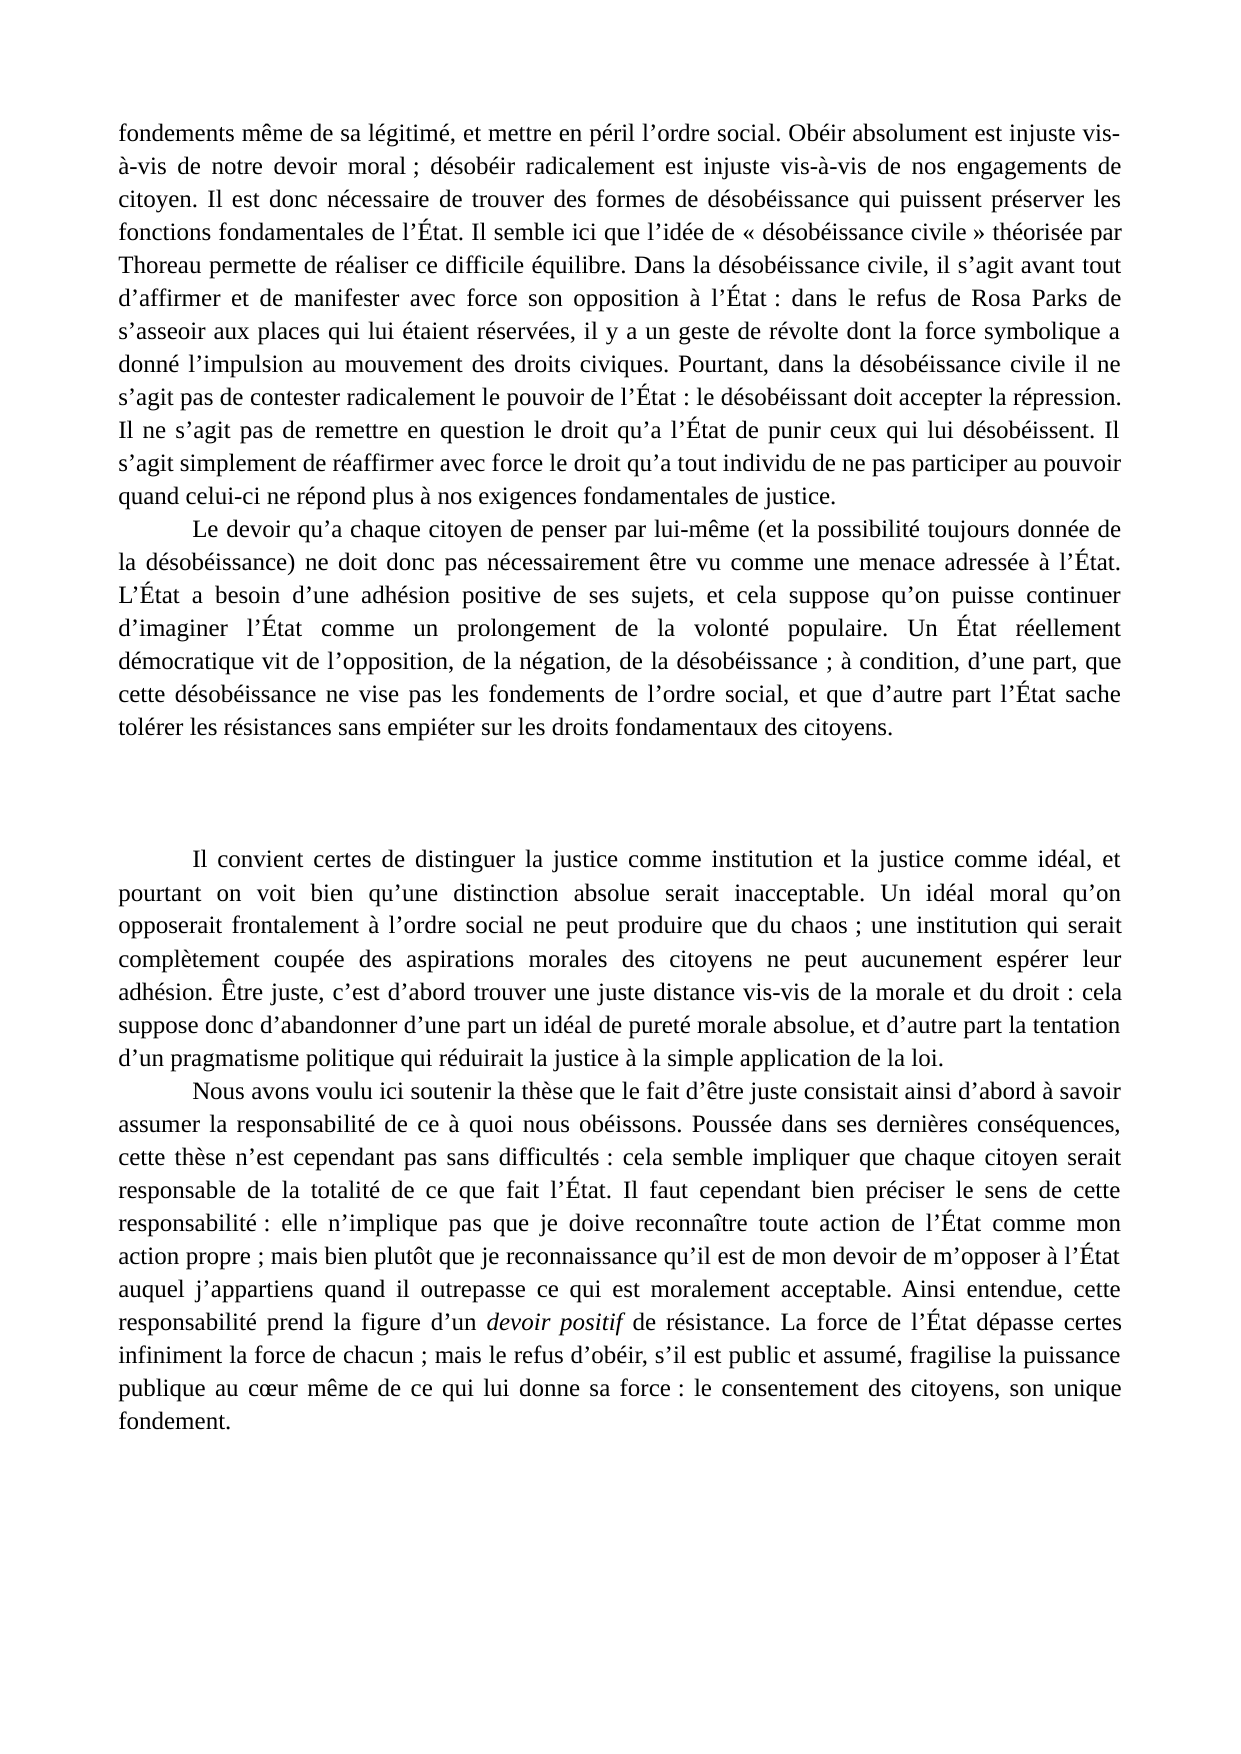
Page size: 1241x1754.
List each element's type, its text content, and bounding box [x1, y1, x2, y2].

text Il convient certes de distinguer la justice comme institution et la justice comme idéal, et pourtant on voit bien qu’une distinction absolue serait inacceptable. Un idéal moral qu’on opposerait frontalement à l’ordre social ne peut produire que du chaos ; une institution qui serait complètement coupée des aspirations morales des citoyens ne peut aucunement espérer leur adhésion. Être juste, c’est d’abord trouver une juste distance vis-vis de la morale et du droit : cela suppose donc d’abandonner d’une part un idéal de pureté morale absolue, et d’autre part la tentation d’un pragmatisme politique qui réduirait la justice à la simple application de la loi. [118, 844, 1122, 1071]
text Le devoir qu’a chaque citoyen de penser par lui-même (et la possibilité toujours donnée de la désobéissance) ne doit donc pas nécessairement être vu comme une menace adressée à l’État. L’État a besoin d’une adhésion positive de ses sujets, et cela suppose qu’on puisse continuer d’imaginer l’État comme un prolongement de la volonté populaire. Un État réellement démocratique vit de l’opposition, de la négation, de la désobéissance ; à condition, d’une part, que cette désobéissance ne vise pas les fondements de l’ordre social, et que d’autre part l’État sache tolérer les résistances sans empiéter sur les droits fondamentaux des citoyens. [118, 514, 1122, 741]
text fondements même de sa légitimé, et mettre en péril l’ordre social. Obéir absolument est injuste vis-à-vis de notre devoir moral ; désobéir radicalement est injuste vis-à-vis de nos engagements de citoyen. Il est donc nécessaire de trouver des formes de désobéissance qui puissent préserver les fonctions fondamentales de l’État. Il semble ici que l’idée de « désobéissance civile » théorisée par Thoreau permette de réaliser ce difficile équilibre. Dans la désobéissance civile, il s’agit avant tout d’affirmer et de manifester avec force son opposition à l’État : dans le refus de Rosa Parks de s’asseoir aux places qui lui étaient réservées, il y a un geste de révolte dont la force symbolique a donné l’impulsion au mouvement des droits civiques. Pourtant, dans la désobéissance civile il ne s’agit pas de contester radicalement le pouvoir de l’État : le désobéissant doit accepter la répression. Il ne s’agit pas de remettre en question le droit qu’a l’État de punir ceux qui lui désobéissent. Il s’agit simplement de réaffirmer avec force le droit qu’a tout individu de ne pas participer au pouvoir quand celui-ci ne répond plus à nos exigences fondamentales de justice. [118, 118, 1122, 510]
text Nous avons voulu ici soutenir la thèse que le fait d’être juste consistait ainsi d’abord à savoir assumer la responsabilité de ce à quoi nous obéissons. Poussée dans ses dernières conséquences, cette thèse n’est cependant pas sans difficultés : cela semble impliquer que chaque citoyen serait responsable de la totalité de ce que fait l’État. Il faut cependant bien préciser le sens de cette responsabilité : elle n’implique pas que je doive reconnaître toute action de l’État comme mon action propre ; mais bien plutôt que je reconnaissance qu’il est de mon devoir de m’opposer à l’État auquel j’appartiens quand il outrepasse ce qui est moralement acceptable. Ainsi entendue, cette responsabilité prend la figure d’un devoir positif de résistance. La force de l’État dépasse certes infiniment la force de chacun ; mais le refus d’obéir, s’il est public et assumé, fragilise la puissance publique au cœur même de ce qui lui donne sa force : le consentement des citoyens, son unique fondement. [118, 1076, 1122, 1435]
